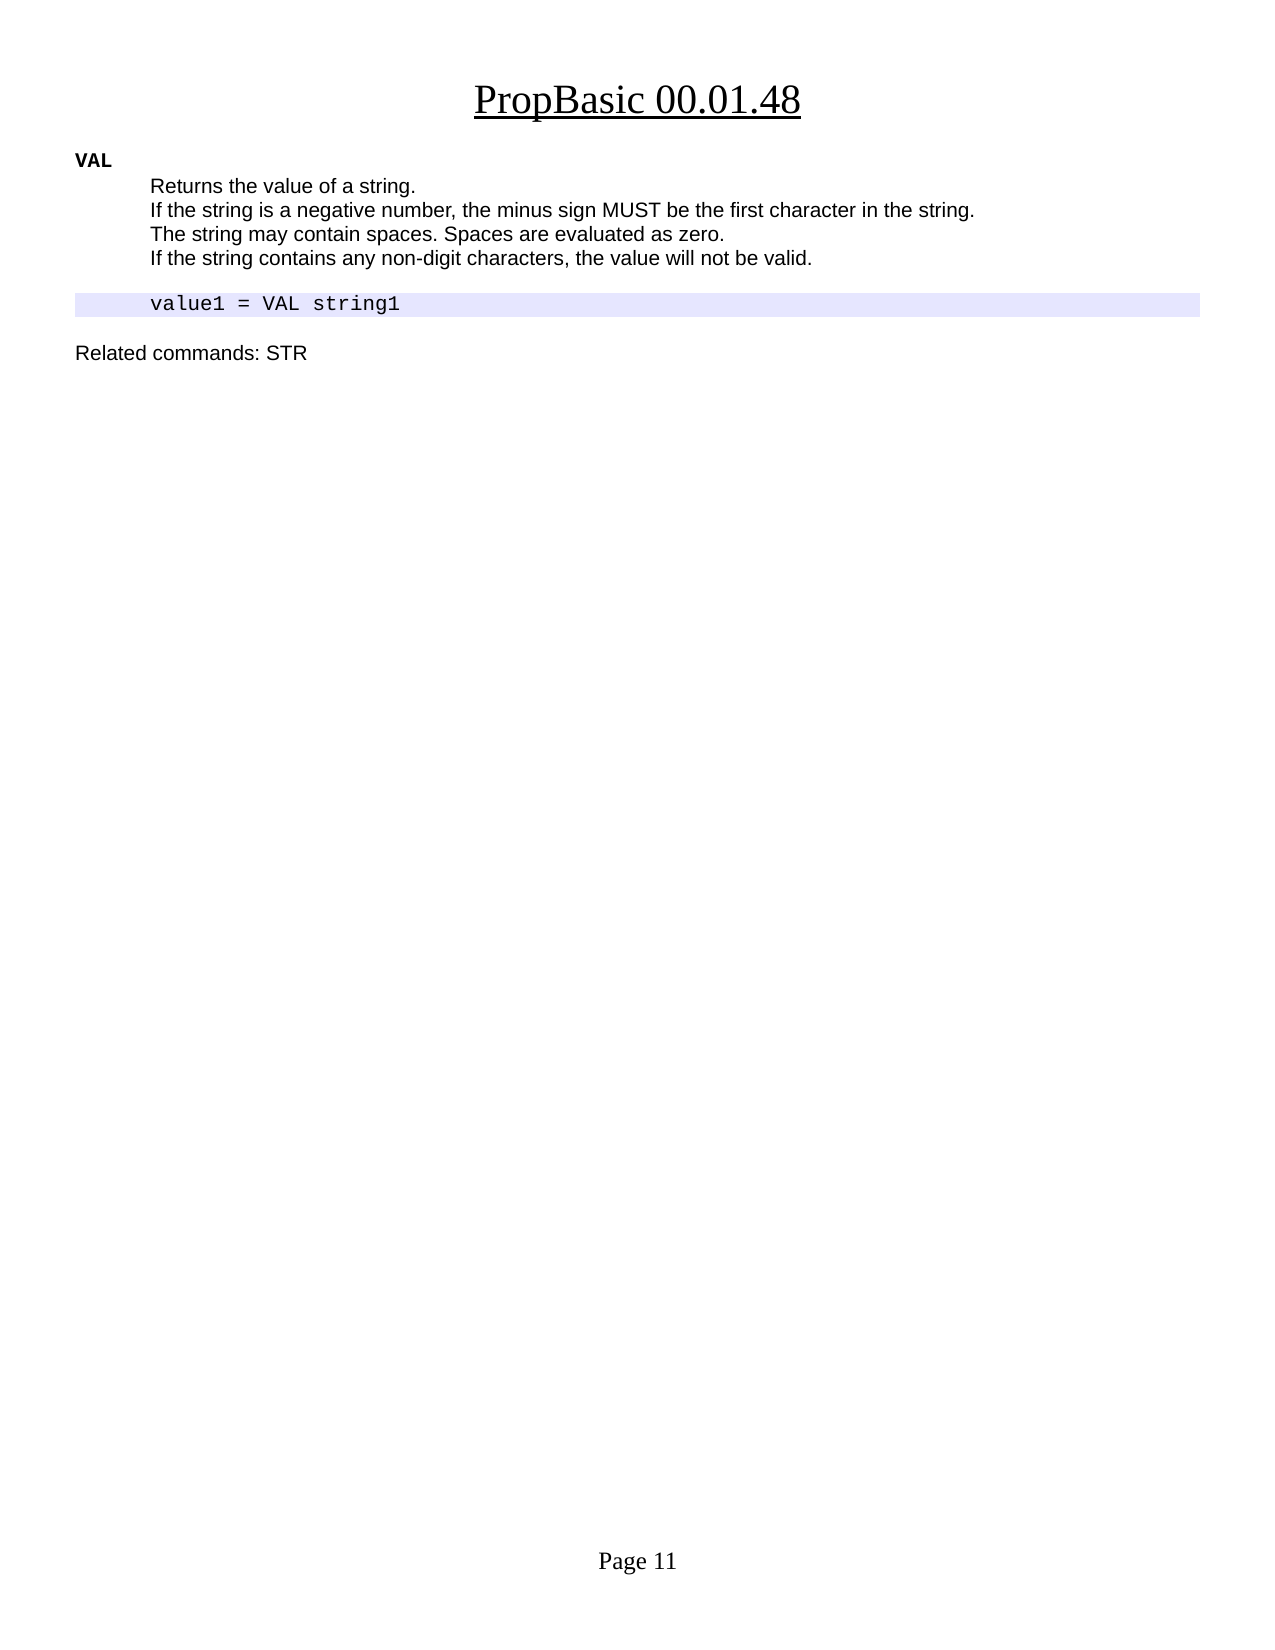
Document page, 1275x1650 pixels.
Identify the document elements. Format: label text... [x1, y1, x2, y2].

text The string may contain spaces. Spaces are evaluated as zero. [75, 222, 1200, 246]
text If the string contains any non-digit characters, the value will not be valid. [75, 246, 1200, 269]
text Related commands: STR [75, 341, 1200, 365]
text value1 = VAL string1 [75, 293, 1200, 317]
text If the string is a negative number, the minus sign MUST be the first character in the string. [75, 198, 1200, 222]
text VAL [75, 150, 1200, 174]
text Returns the value of a string. [75, 174, 1200, 198]
